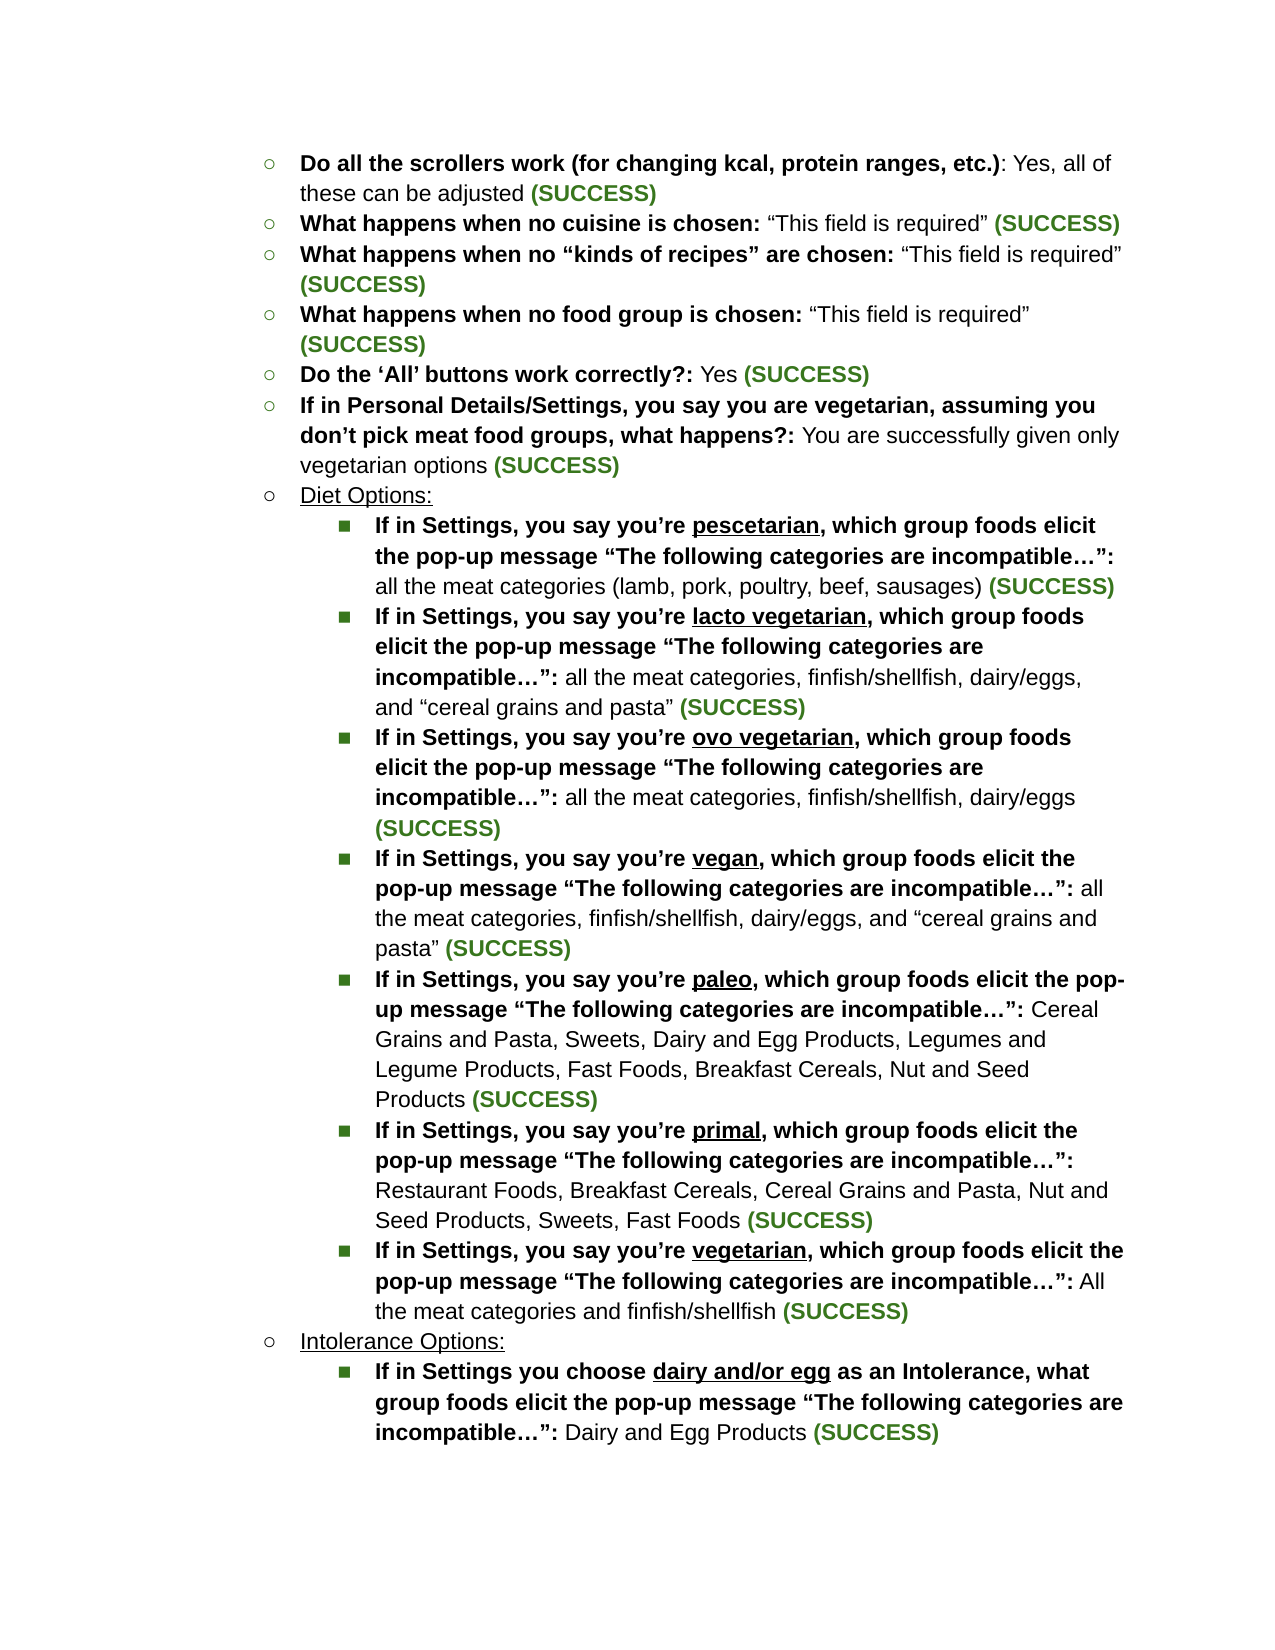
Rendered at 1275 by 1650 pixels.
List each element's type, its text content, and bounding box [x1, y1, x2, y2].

list If in Settings, you say you’re pescetarian, which group foods elicit the pop-up message “The following categories are incompatible…”: all the meat categories (lamb, pork, poultry, beef, sausages) (SUCCESS) [337, 512, 1125, 599]
list What happens when no cuisine is chosen: “This field is required” (SUCCESS) [262, 210, 1125, 237]
list Diet Options: [262, 482, 1125, 509]
list If in Settings, you say you’re ovo vegetarian, which group foods elicit the pop-up message “The following categories are incompatible…”: all the meat categories, finfish/shellfish, dairy/eggs (SUCCESS) [337, 724, 1125, 841]
list If in Settings, you say you’re primal, which group foods elicit the pop-up message “The following categories are incompatible…”: Restaurant Foods, Breakfast Cereals, Cereal Grains and Pasta, Nut and Seed Products, Sweets, Fast Foods (SUCCESS) [337, 1117, 1125, 1234]
list Do the ‘All’ buttons work correctly?: Yes (SUCCESS) [262, 361, 1125, 388]
list What happens when no “kinds of recipes” are chosen: “This field is required” (SUCCESS) [262, 241, 1125, 297]
list If in Settings, you say you’re paleo, which group foods elicit the pop-up message “The following categories are incompatible…”: Cereal Grains and Pasta, Sweets, Dairy and Egg Products, Legumes and Legume Products, Fast Foods, Breakfast Cereals, Nut and Seed Products (SUCCESS) [337, 966, 1125, 1113]
list Do all the scrollers work (for changing kcal, protein ranges, etc.): Yes, all of these can be adjusted (SUCCESS) [262, 150, 1125, 207]
list What happens when no food group is chosen: “This field is required” (SUCCESS) [262, 301, 1125, 358]
list If in Personal Details/Settings, you say you are vegetarian, assuming you don’t pick meat food groups, what happens?: You are successfully given only vegetarian options (SUCCESS) [262, 392, 1125, 478]
list Intolerance Options: [262, 1328, 1125, 1354]
list If in Settings you choose dairy and/or egg as an Intolerance, what group foods elicit the pop-up message “The following categories are incompatible…”: Dairy and Egg Products (SUCCESS) [337, 1358, 1125, 1445]
list If in Settings, you say you’re lacto vegetarian, which group foods elicit the pop-up message “The following categories are incompatible…”: all the meat categories, finfish/shellfish, dairy/eggs, and “cereal grains and pasta” (SUCCESS) [337, 603, 1125, 720]
list If in Settings, you say you’re vegetarian, which group foods elicit the pop-up message “The following categories are incompatible…”: All the meat categories and finfish/shellfish (SUCCESS) [337, 1237, 1125, 1324]
list If in Settings, you say you’re vegan, which group foods elicit the pop-up message “The following categories are incompatible…”: all the meat categories, finfish/shellfish, dairy/eggs, and “cereal grains and pasta” (SUCCESS) [337, 845, 1125, 962]
